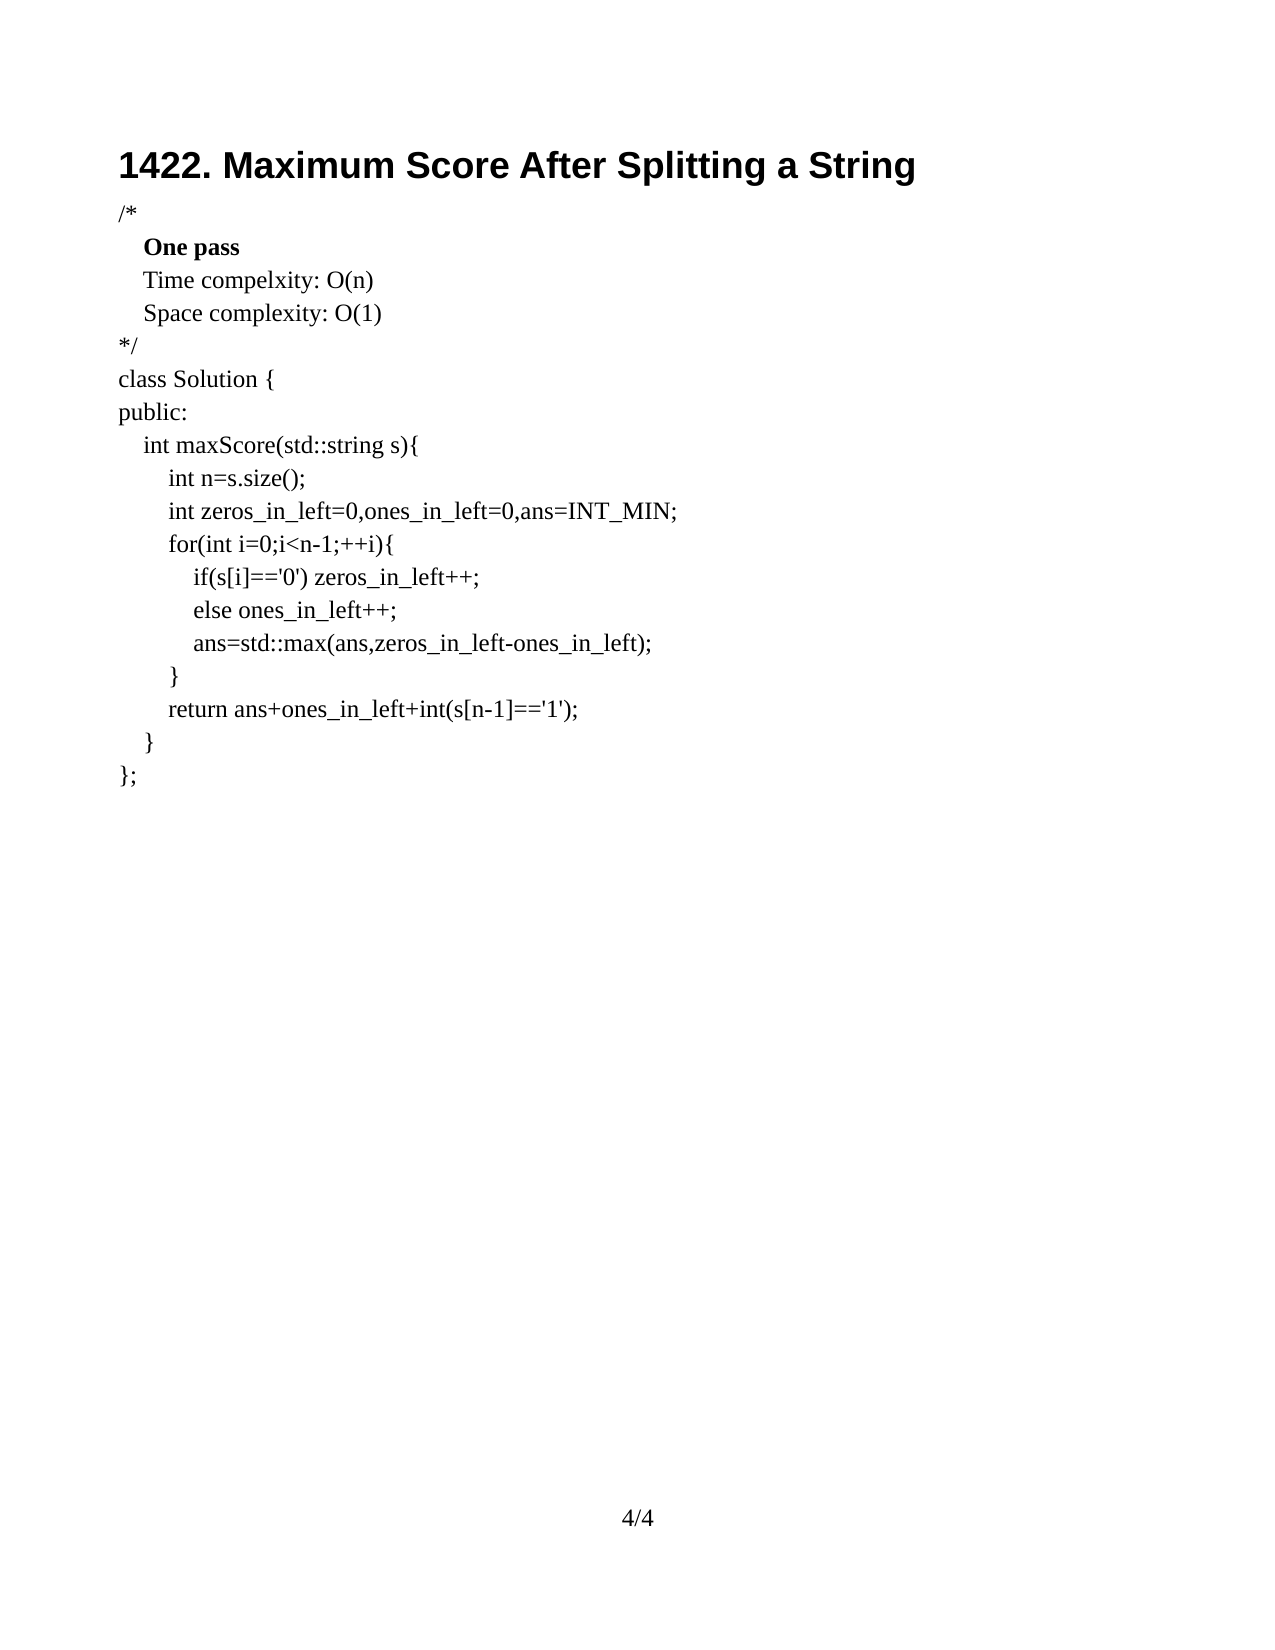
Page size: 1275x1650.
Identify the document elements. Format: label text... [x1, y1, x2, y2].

text if(s[i]=='0') zeros_in_left++; [118, 562, 1157, 591]
text int n=s.size(); [118, 463, 1157, 492]
text Space complexity: O(1) [118, 298, 1157, 327]
text One pass [118, 232, 1157, 261]
text else ones_in_left++; [118, 595, 1157, 624]
text class Solution { [118, 364, 1157, 393]
text }; [118, 760, 1157, 789]
text ans=std::max(ans,zeros_in_left-ones_in_left); [118, 628, 1157, 657]
text */ [118, 331, 1157, 359]
text Time compelxity: O(n) [118, 265, 1157, 293]
text for(int i=0;i<n-1;++i){ [118, 529, 1157, 558]
text /* [118, 199, 1157, 227]
text } [118, 661, 1157, 690]
text return ans+ones_in_left+int(s[n-1]=='1'); [118, 694, 1157, 723]
subtitle 1422. Maximum Score After Splitting a String [118, 143, 1157, 186]
text } [118, 727, 1157, 756]
text int maxScore(std::string s){ [118, 430, 1157, 459]
text int zeros_in_left=0,ones_in_left=0,ans=INT_MIN; [118, 496, 1157, 525]
text public: [118, 397, 1157, 426]
